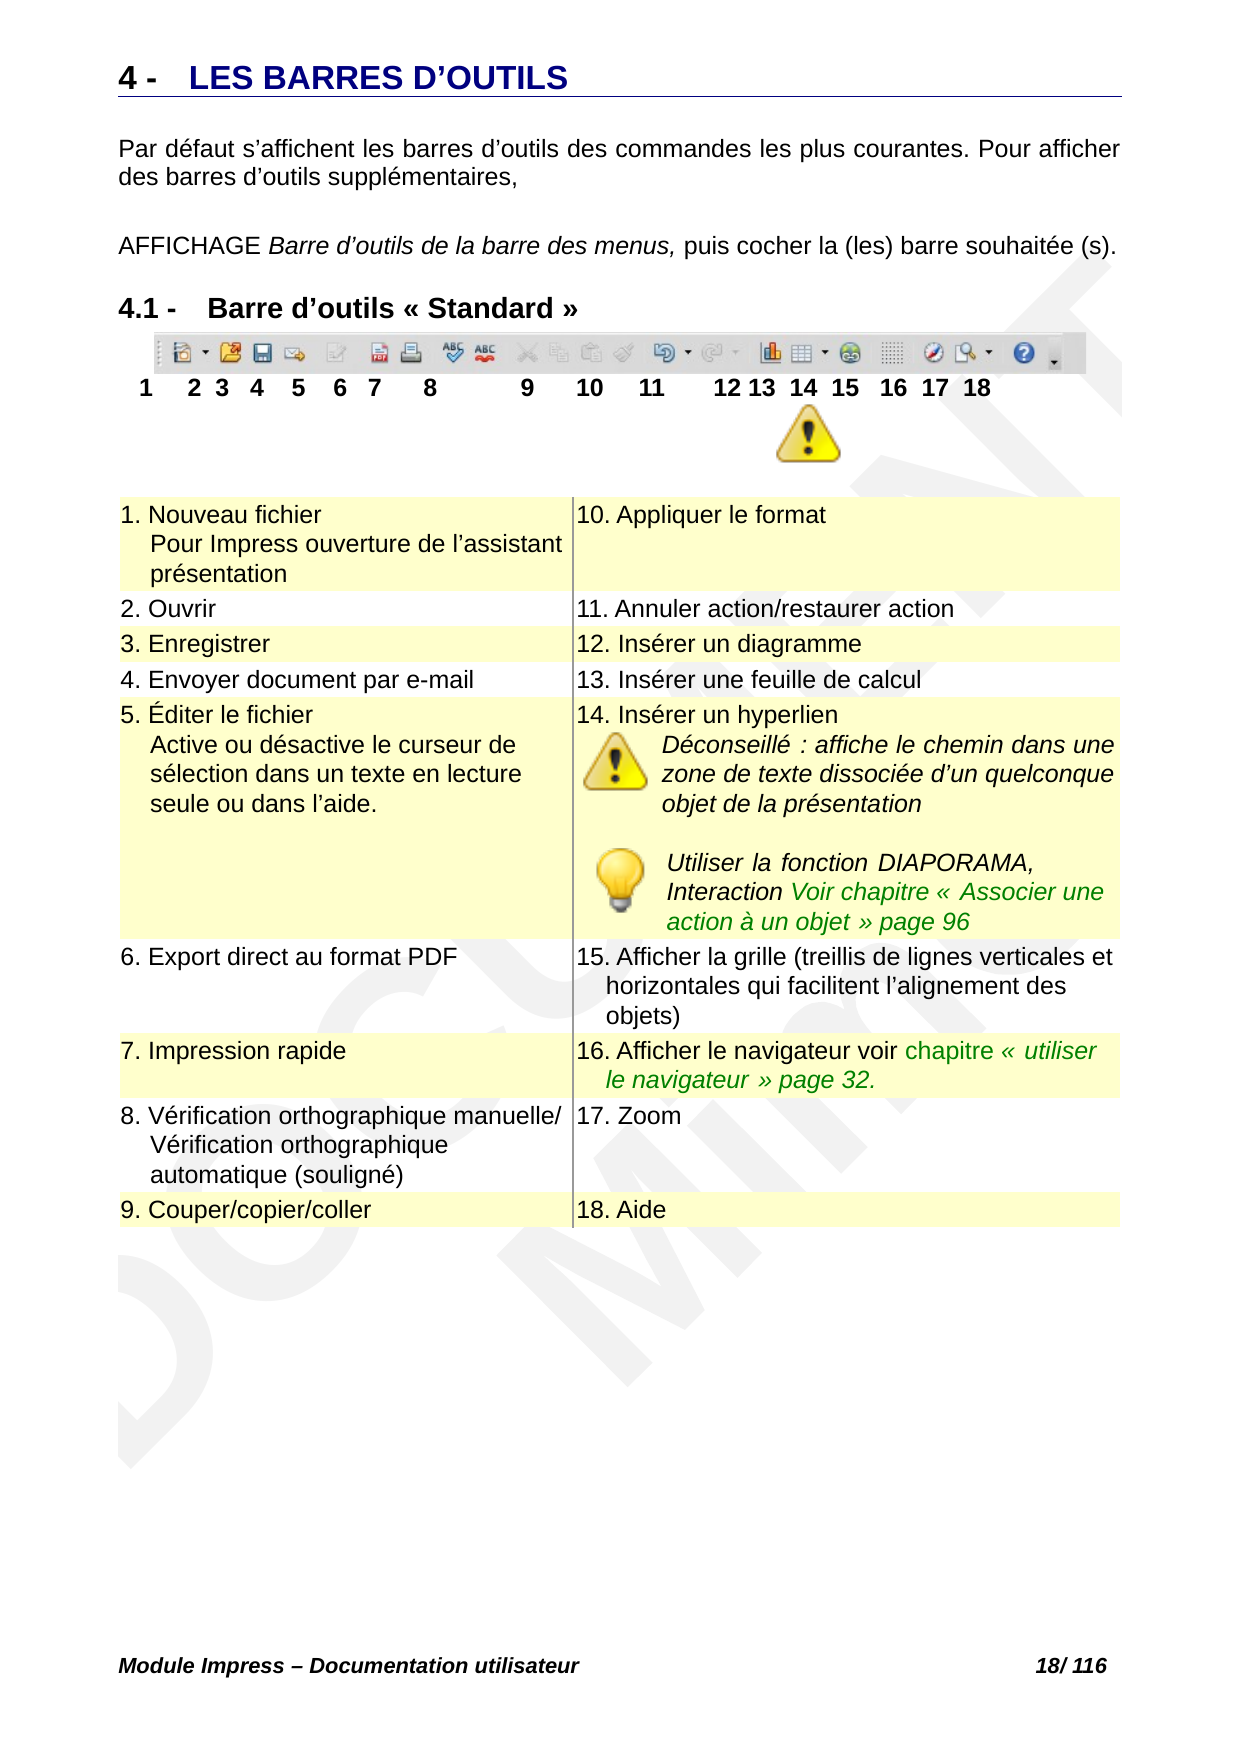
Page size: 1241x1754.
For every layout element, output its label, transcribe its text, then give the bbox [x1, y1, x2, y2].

table_cell 6. Export direct au format PDF [120, 939, 572, 1033]
picture [154, 332, 1087, 374]
table_cell 8. Vérification orthographique manuelle/ Vérification orthographique automatique (souligné) [120, 1098, 572, 1192]
subtitle Les barres d’outils [118, 59, 1122, 96]
text 1 2 3 4 5 6 7 8 9 10 11 12 13 14 15 16 17 18 [118, 333, 1122, 402]
table_cell 2. Ouvrir [120, 591, 572, 626]
table_cell 9. Couper/copier/coller [120, 1192, 572, 1227]
table_header 1. Nouveau fichier Pour Impress ouverture de l’assistant présentation [120, 497, 572, 591]
picture [587, 847, 655, 915]
table_cell 15. Afficher la grille (treillis de lignes verticales et horizontales qui facilitent l’alignement des objets) [574, 939, 1120, 1033]
subtitle Barre d’outils « Standard » [118, 292, 1122, 324]
picture [582, 729, 650, 797]
table_cell 7. Impression rapide [120, 1033, 572, 1098]
table_cell 16. Afficher le navigateur voir chapitre « utiliser le navigateur » page 32. [574, 1033, 1120, 1098]
table_cell 12. Insérer un diagramme [574, 626, 1120, 662]
table_cell 14. Insérer un hyperlien Déconseillé : affiche le chemin dans une zone de texte dissociée d’un quelconque objet de la présentation Utiliser la fonction DIAPORAMA, Interaction Voir chapitre « Associer une action à un objet » page 92 [574, 848, 1120, 939]
picture [775, 401, 843, 469]
table_cell 14. Insérer un hyperlien Déconseillé : affiche le chemin dans une zone de texte dissociée d’un quelconque objet de la présentation Utiliser la fonction DIAPORAMA, Interaction Voir chapitre « Associer une action à un objet » page 92 [574, 697, 1120, 729]
table_cell 13. Insérer une feuille de calcul [574, 662, 1120, 697]
table_cell 3. Enregistrer [120, 626, 572, 662]
table_cell 11. Annuler action/restaurer action [574, 591, 1120, 626]
table_cell 17. Zoom [574, 1098, 1120, 1192]
text Par défaut s’affichent les barres d’outils des commandes les plus courantes. Pour afficher des barres d’outils supplémentaires, [118, 135, 1122, 191]
table_cell 5. Éditer le fichier Active ou désactive le curseur de sélection dans un texte en lecture seule ou dans l’aide. [120, 697, 572, 939]
table_cell 18. Aide [574, 1192, 1120, 1227]
text AFFICHAGE Barre d’outils de la barre des menus, puis cocher la (les) barre souhaitée (s). [118, 232, 1122, 259]
table_header 10. Appliquer le format [574, 497, 1120, 591]
table_cell 14. Insérer un hyperlien Déconseillé : affiche le chemin dans une zone de texte dissociée d’un quelconque objet de la présentation Utiliser la fonction DIAPORAMA, Interaction Voir chapitre « Associer une action à un objet » page 92 [574, 730, 1120, 847]
table_cell 4. Envoyer document par e-mail [120, 662, 572, 697]
